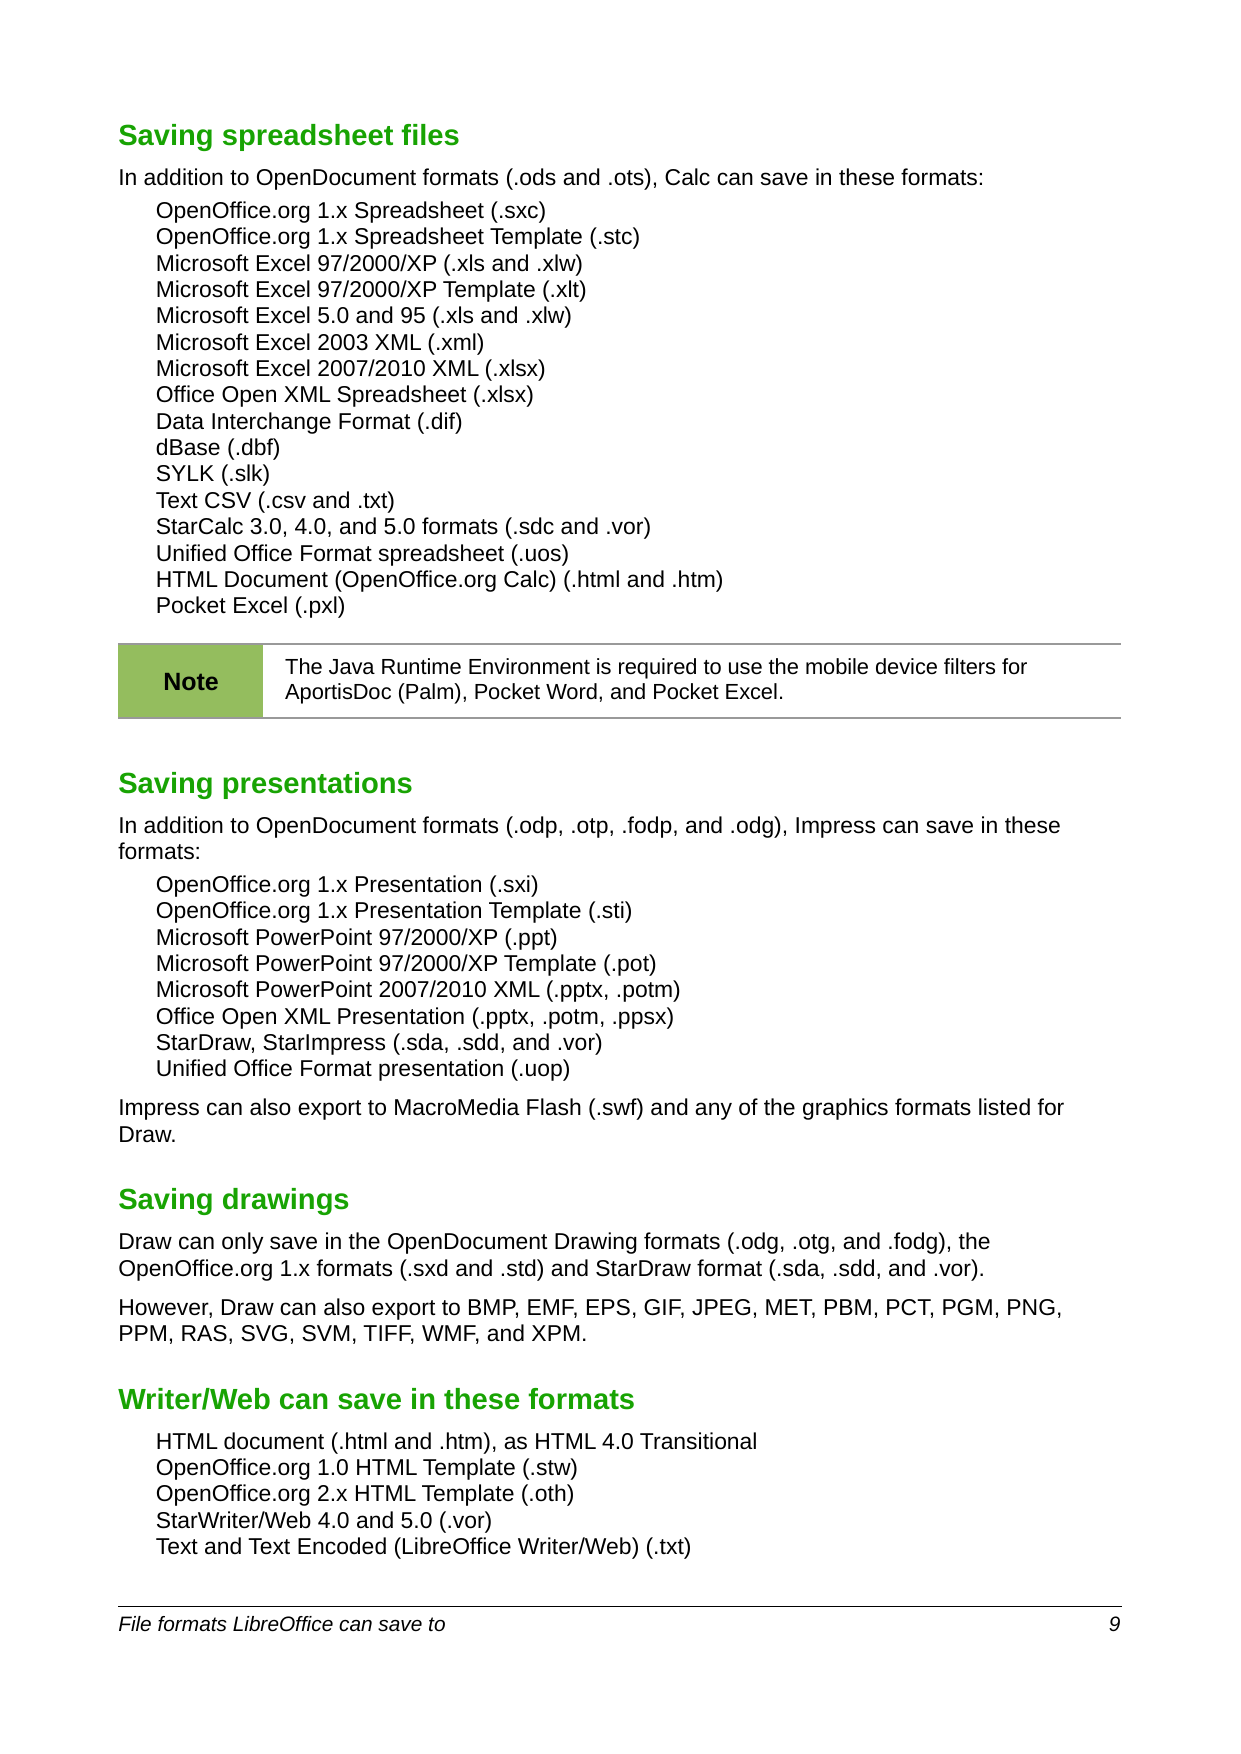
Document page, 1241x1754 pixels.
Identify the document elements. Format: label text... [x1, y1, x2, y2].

text Impress can also export to MacroMedia Flash (.swf) and any of the graphics formats listed for Draw. [118, 1094, 1122, 1147]
subtitle Saving spreadsheet files [118, 118, 1122, 152]
text However, Draw can also export to BMP, EMF, EPS, GIF, JPEG, MET, PBM, PCT, PGM, PNG, PPM, RAS, SVG, SVM, TIFF, WMF, and XPM. [118, 1293, 1122, 1346]
subtitle Writer/Web can save in these formats [118, 1382, 1122, 1415]
text OpenOffice.org 1.x Presentation (.sxi) OpenOffice.org 1.x Presentation Template (.sti) Microsoft PowerPoint 97/2000/XP (.ppt) Microsoft PowerPoint 97/2000/XP Template (.pot) Microsoft PowerPoint 2007/2010 XML (.pptx, .potm) Office Open XML Presentation (.pptx, .potm, .ppsx) StarDraw, StarImpress (.sda, .sdd, and .vor) Unified Office Format presentation (.uop) [156, 871, 1122, 1082]
subtitle Saving presentations [118, 766, 1122, 799]
table_header The Java Runtime Environment is required to use the mobile device filters for AportisDoc (Palm), Pocket Word, and Pocket Excel. [264, 645, 1121, 717]
text HTML document (.html and .htm), as HTML 4.0 Transitional OpenOffice.org 1.0 HTML Template (.stw) OpenOffice.org 2.x HTML Template (.oth) StarWriter/Web 4.0 and 5.0 (.vor) Text and Text Encoded (LibreOffice Writer/Web) (.txt) [156, 1428, 1122, 1559]
list In addition to OpenDocument formats (.odp, .otp, .fodp, and .odg), Impress can save in these formats: [118, 812, 1122, 864]
text OpenOffice.org 1.x Spreadsheet (.sxc) OpenOffice.org 1.x Spreadsheet Template (.stc) Microsoft Excel 97/2000/XP (.xls and .xlw) Microsoft Excel 97/2000/XP Template (.xlt) Microsoft Excel 5.0 and 95 (.xls and .xlw) Microsoft Excel 2003 XML (.xml) Microsoft Excel 2007/2010 XML (.xlsx) Office Open XML Spreadsheet (.xlsx) Data Interchange Format (.dif) dBase (.dbf) SYLK (.slk) Text CSV (.csv and .txt) StarCalc 3.0, 4.0, and 5.0 formats (.sdc and .vor) Unified Office Format spreadsheet (.uos) HTML Document (OpenOffice.org Calc) (.html and .htm) Pocket Excel (.pxl) [156, 197, 1122, 618]
list In addition to OpenDocument formats (.ods and .ots), Calc can save in these formats: [118, 164, 1122, 190]
text Draw can only save in the OpenDocument Drawing formats (.odg, .otg, and .fodg), the OpenOffice.org 1.x formats (.sxd and .std) and StarDraw format (.sda, .sdd, and .vor). [118, 1228, 1122, 1281]
subtitle Saving drawings [118, 1182, 1122, 1216]
table_header Note [118, 645, 263, 717]
